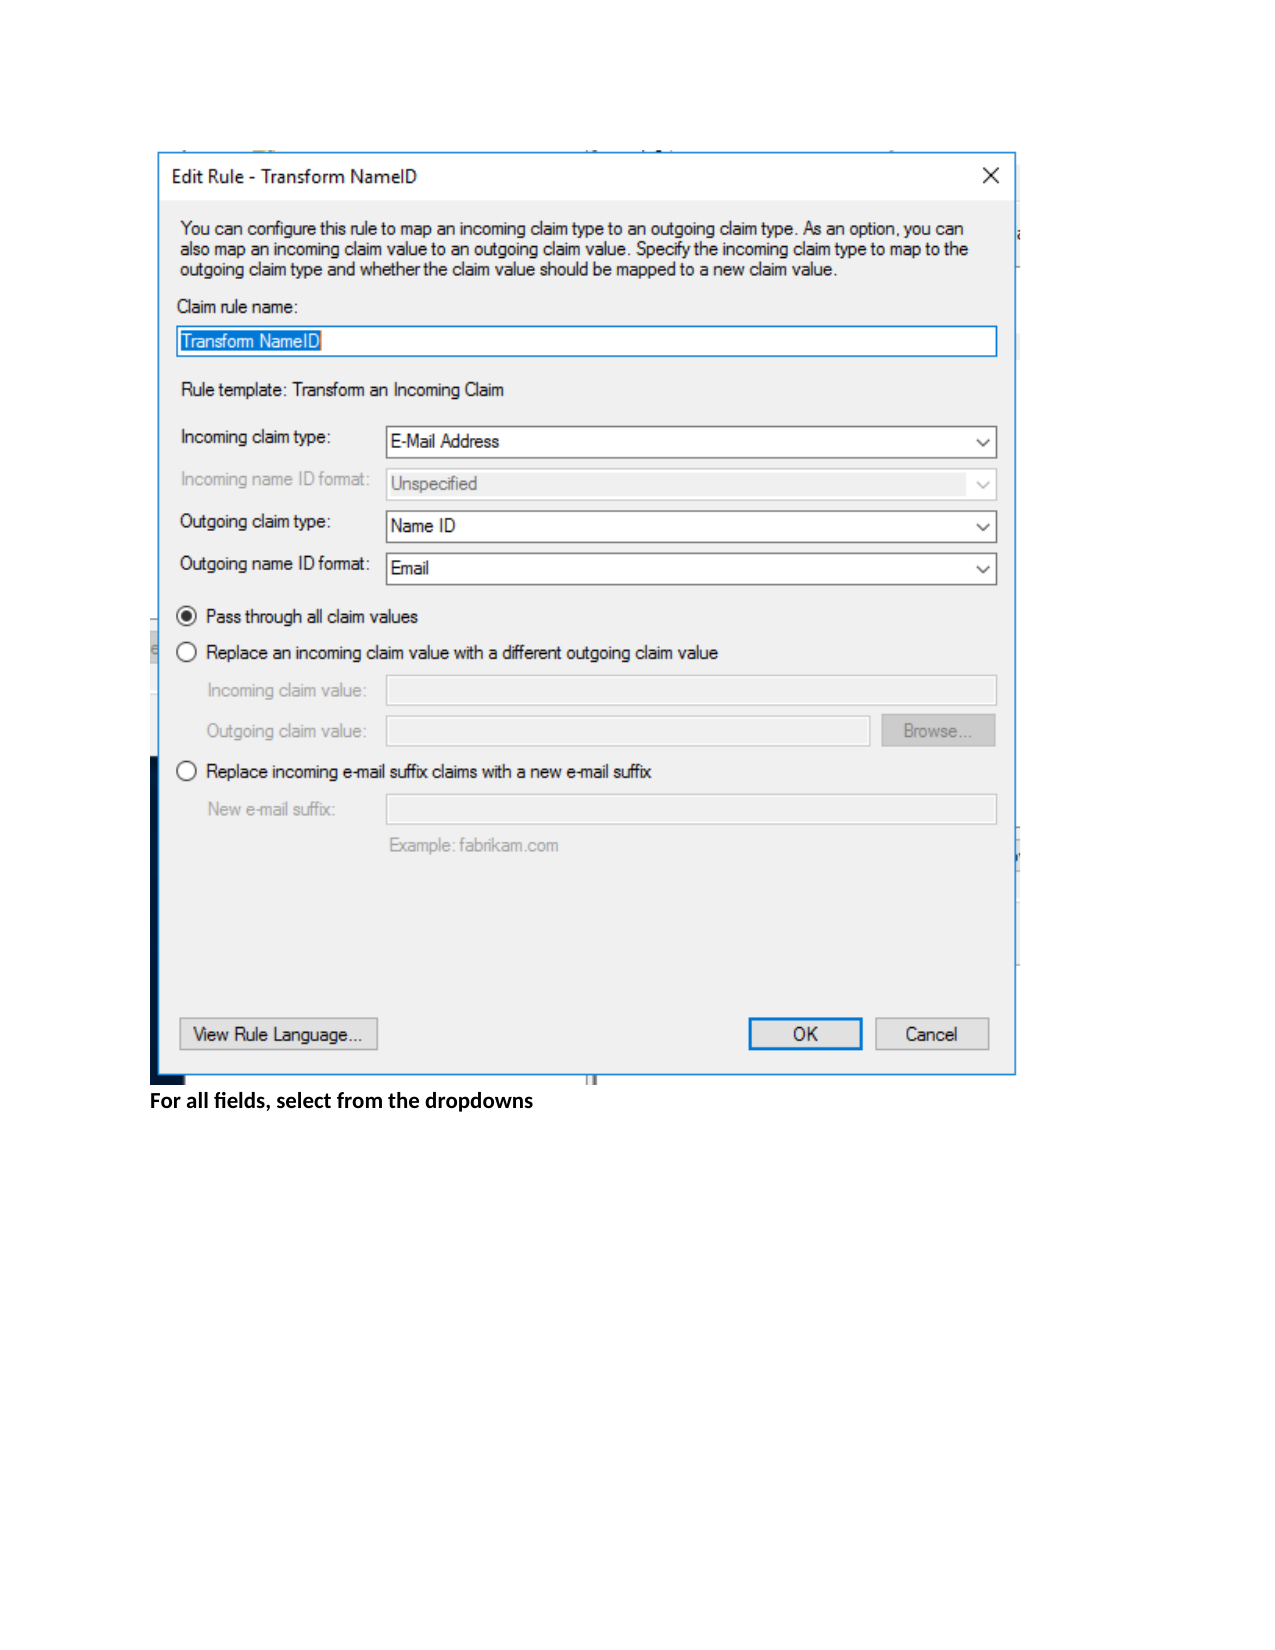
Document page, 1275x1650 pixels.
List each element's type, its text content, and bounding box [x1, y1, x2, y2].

text For all fields, select from the dropdowns [150, 1086, 1125, 1114]
text [1021, 150, 1125, 1084]
